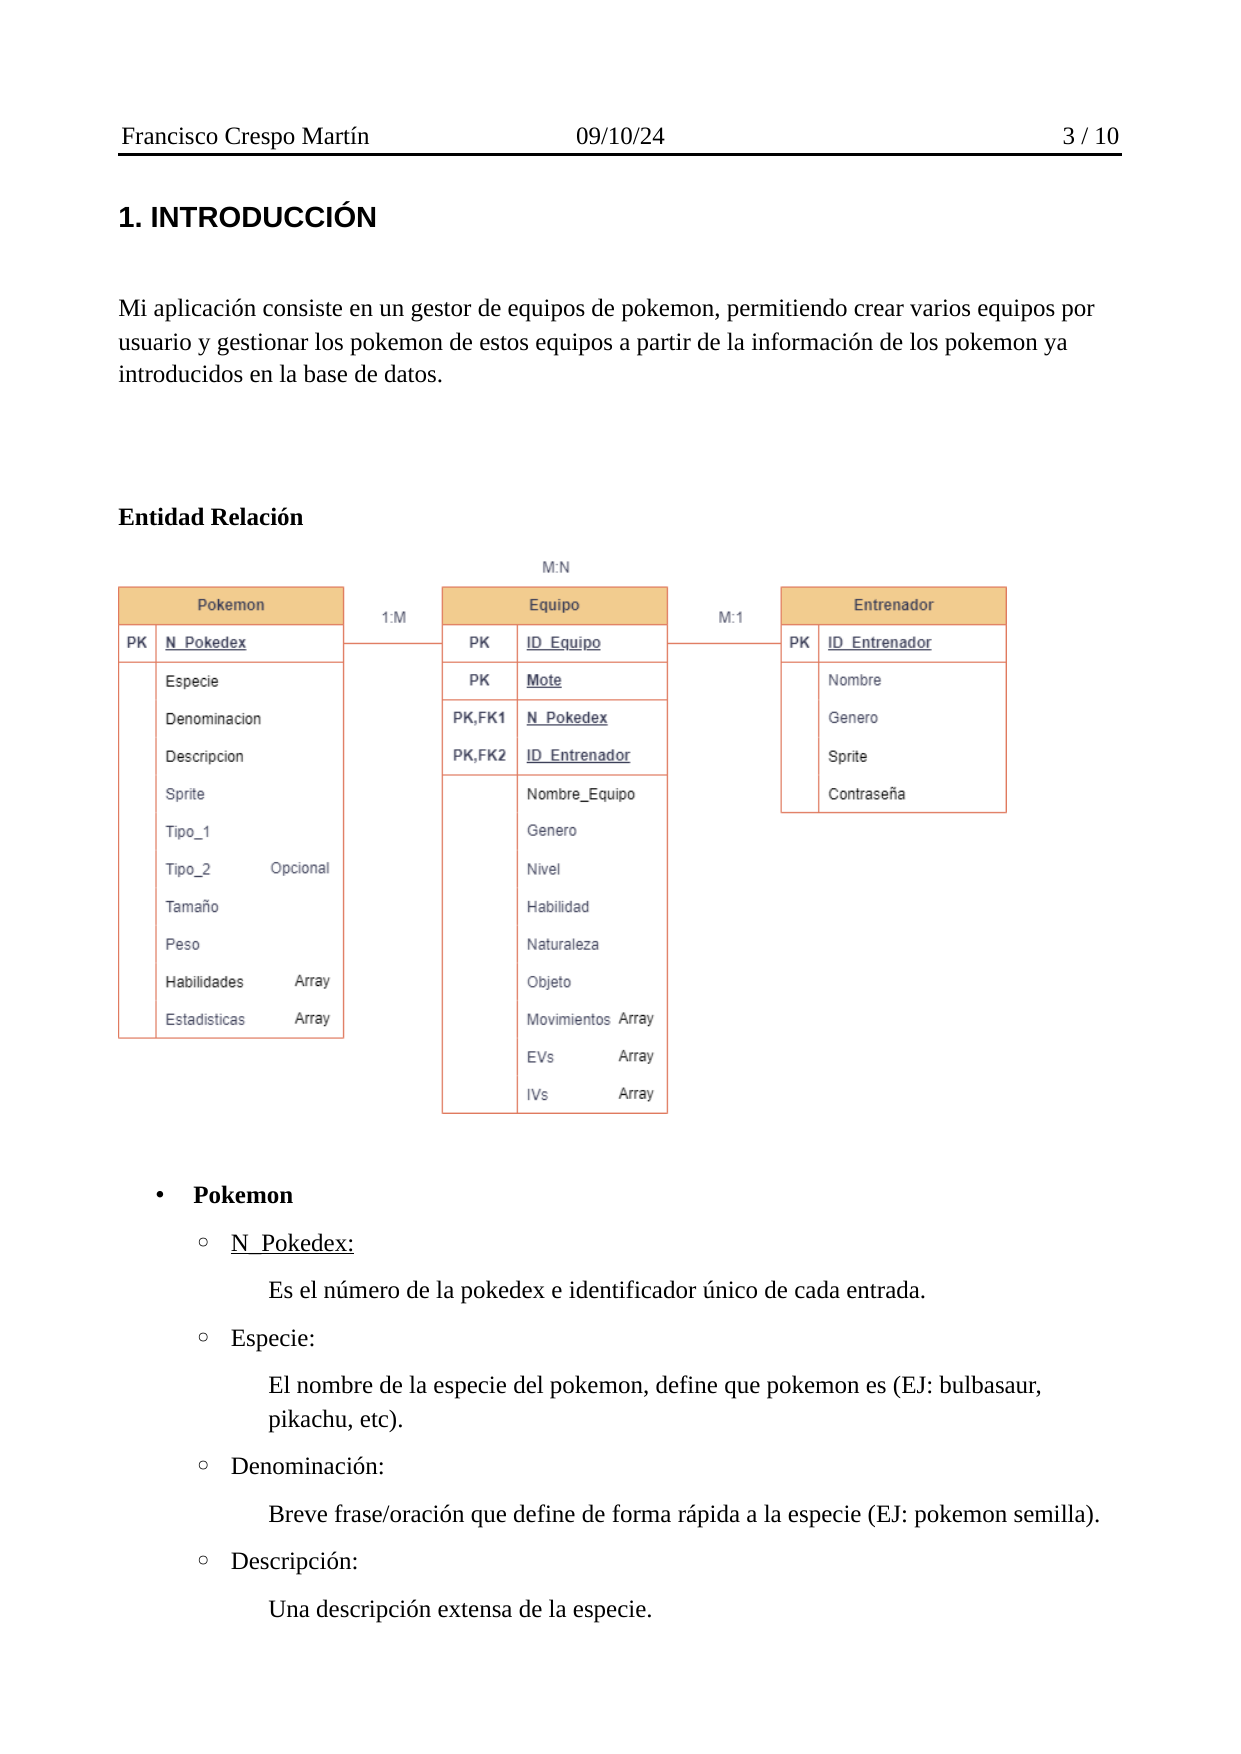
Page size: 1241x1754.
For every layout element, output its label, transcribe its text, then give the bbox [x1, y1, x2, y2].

text Entidad Relación [118, 502, 1122, 531]
list El nombre de la especie del pokemon, define que pokemon es (EJ: bulbasaur, pikachu, etc). [231, 1371, 1122, 1432]
list Pokemon [156, 1180, 1122, 1209]
picture [118, 550, 1007, 1114]
text Mi aplicación consiste en un gestor de equipos de pokemon, permitiendo crear varios equipos por usuario y gestionar los pokemon de estos equipos a partir de la información de los pokemon ya introducidos en la base de datos. [118, 293, 1122, 388]
list Es el número de la pokedex e identificador único de cada entrada. [231, 1275, 1122, 1304]
list Denominación: [193, 1451, 1122, 1480]
list Especie: [193, 1323, 1122, 1352]
list Una descripción extensa de la especie. [231, 1594, 1122, 1623]
list Breve frase/oración que define de forma rápida a la especie (EJ: pokemon semilla). [231, 1499, 1122, 1528]
list N_Pokedex: [193, 1228, 1122, 1257]
list Descripción: [193, 1546, 1122, 1575]
subtitle 1. INTRODUCCIÓN [118, 200, 1122, 233]
